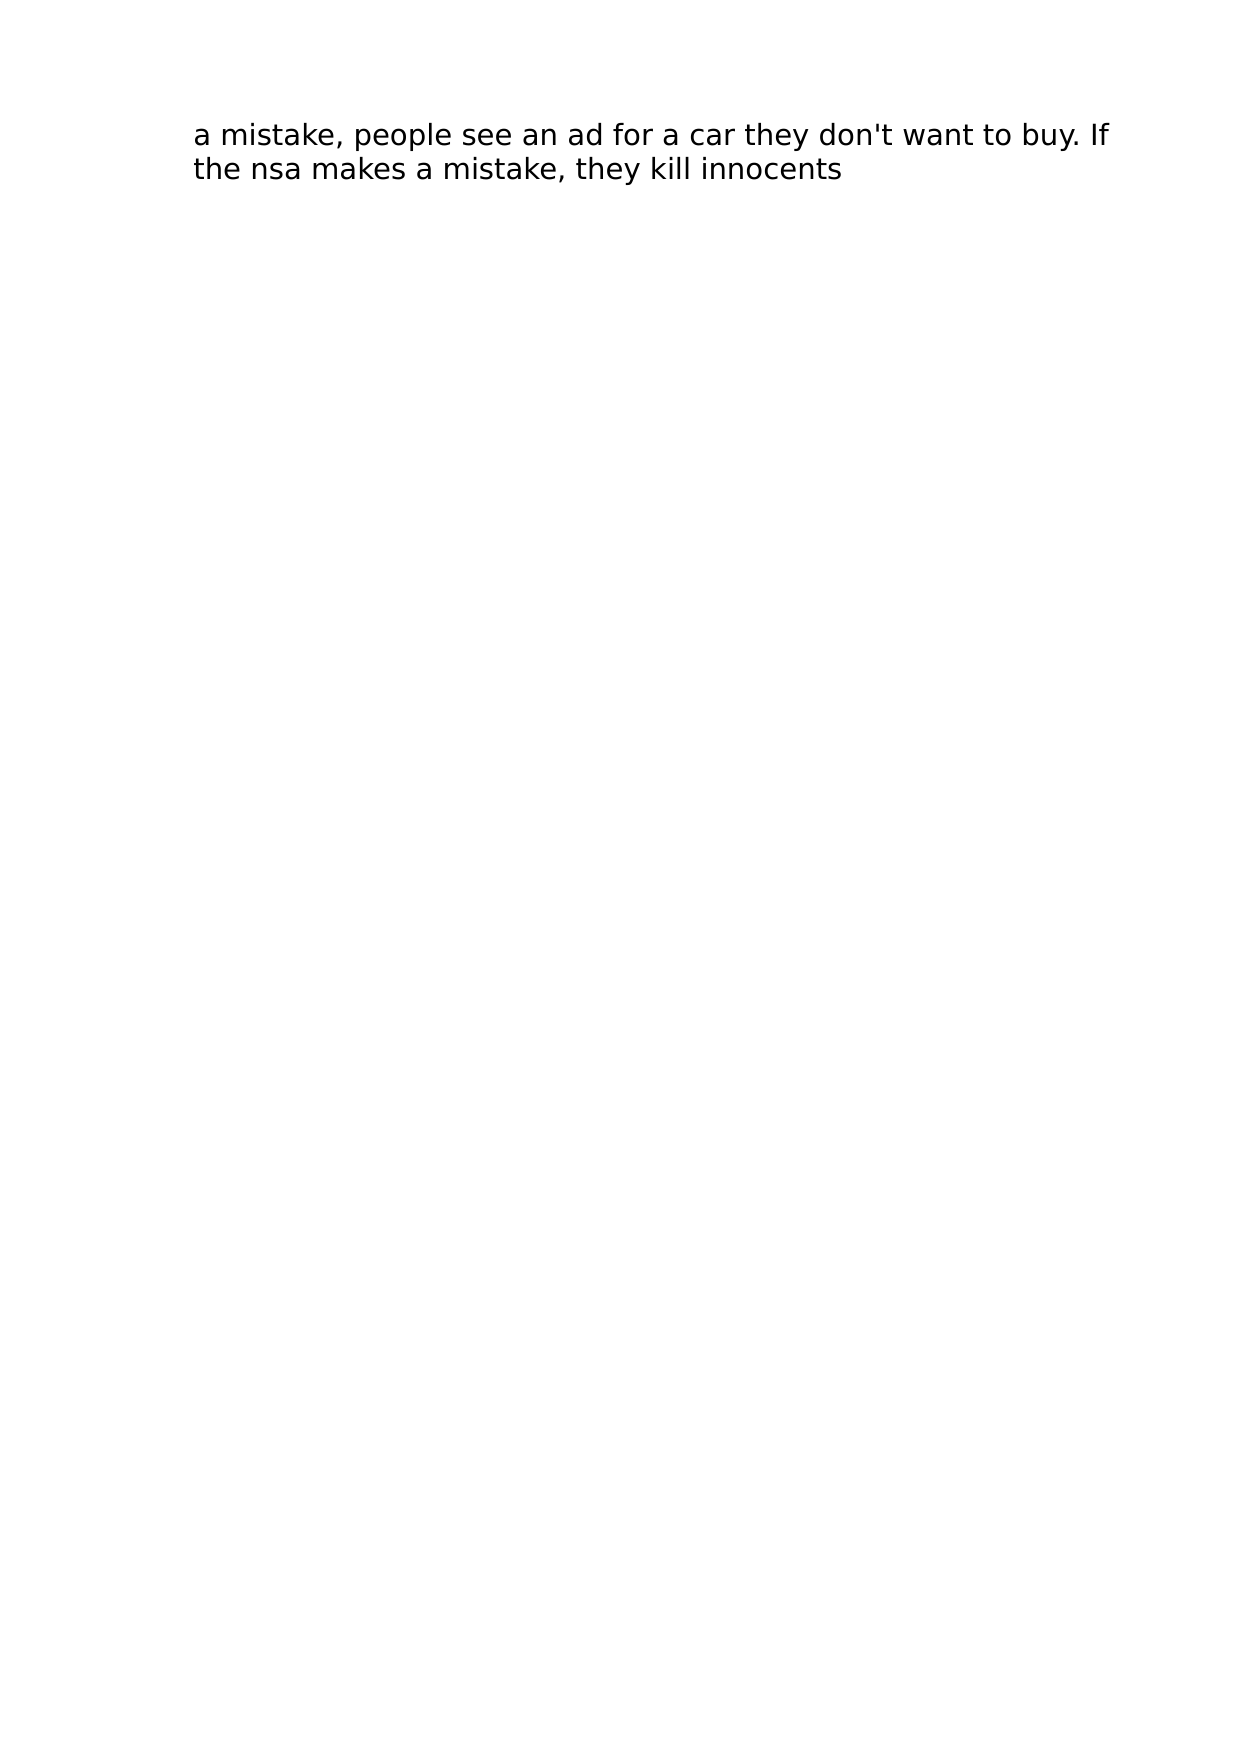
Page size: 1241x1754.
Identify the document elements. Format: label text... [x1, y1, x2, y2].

list a mistake, people see an ad for a car they don't want to buy. If the nsa makes a mistake, they kill innocents [156, 118, 1122, 186]
